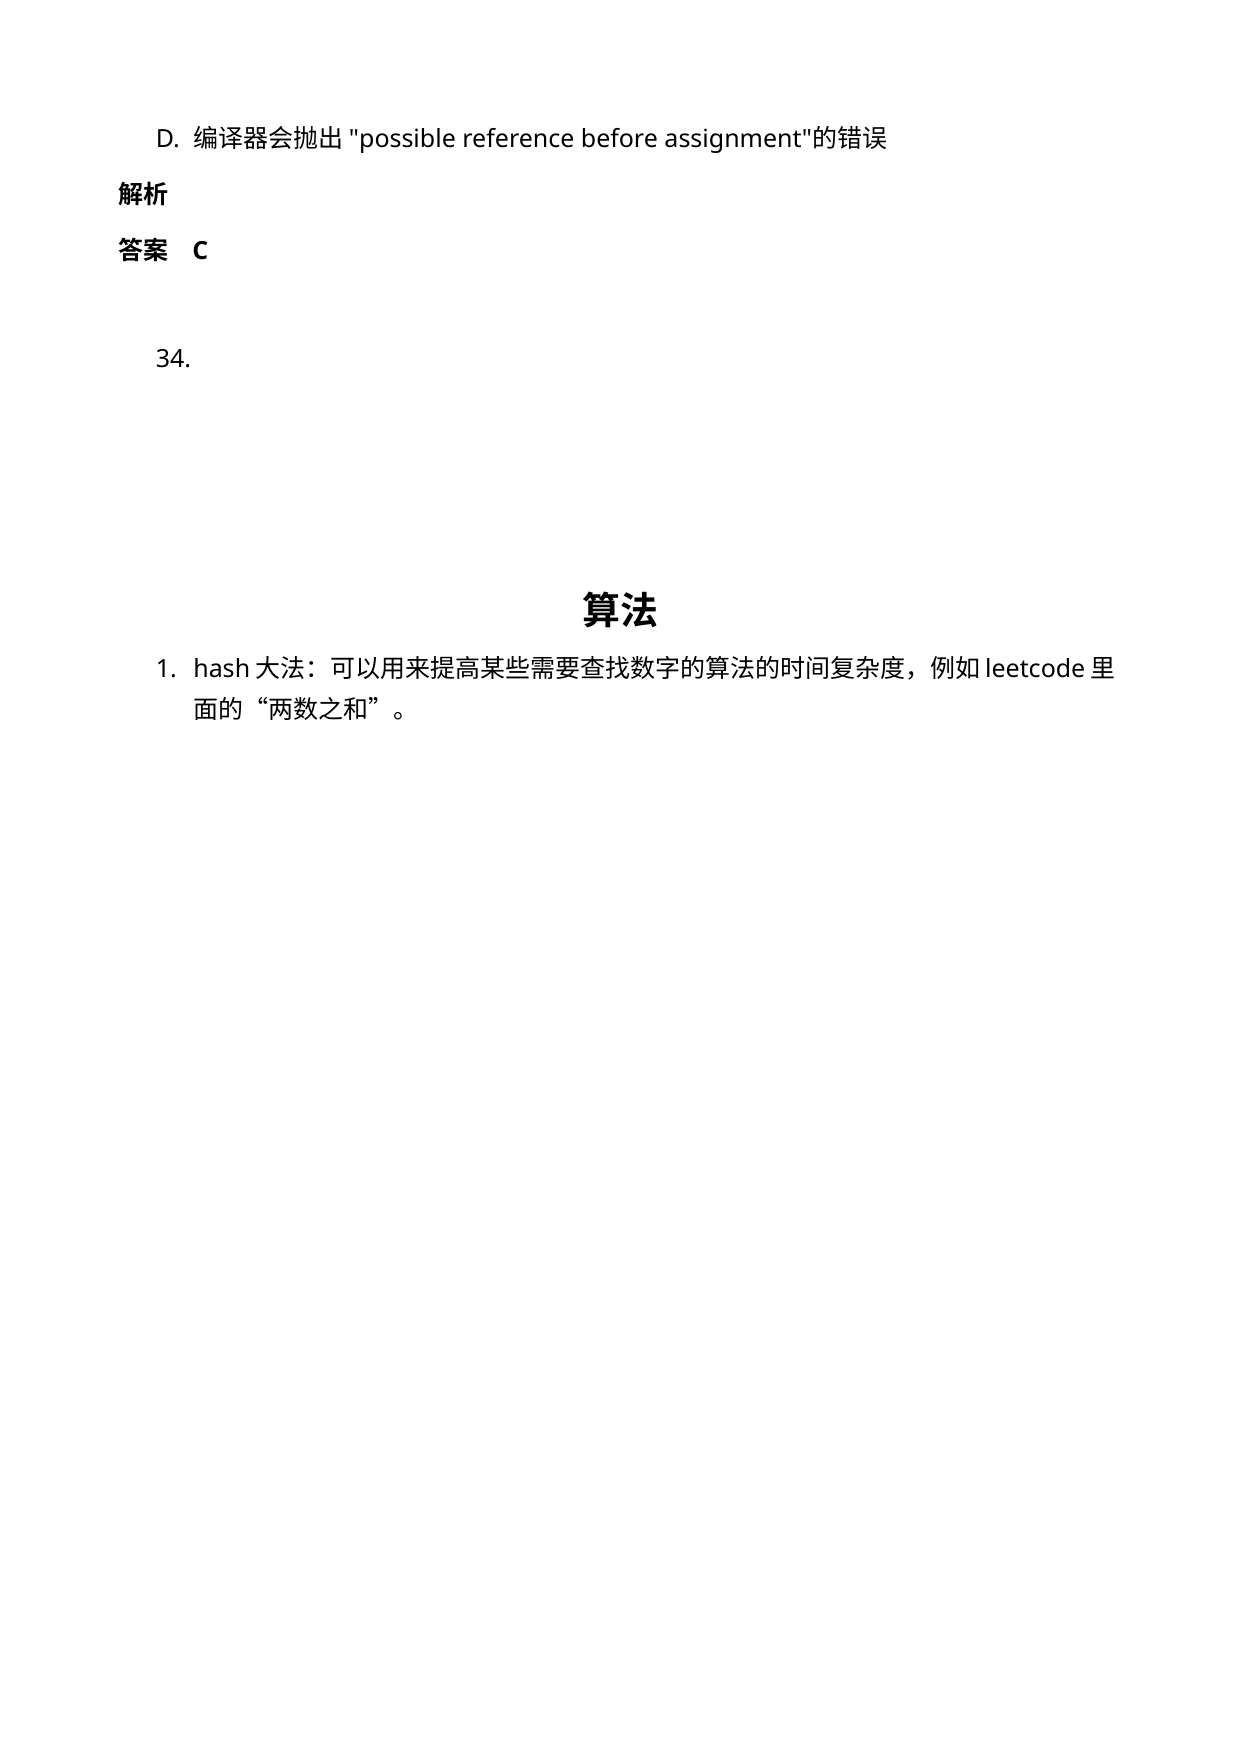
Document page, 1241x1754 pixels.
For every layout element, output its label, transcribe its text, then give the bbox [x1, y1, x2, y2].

list 编译器会抛出 "possible reference before assignment"的错误 [156, 118, 1122, 154]
list hash大法：可以用来提高某些需要查找数字的算法的时间复杂度，例如leetcode里面的“两数之和”。 [156, 648, 1122, 726]
text 解析 [118, 174, 1122, 211]
text 答案 C [118, 231, 1122, 267]
subtitle 算法 [118, 581, 1122, 636]
